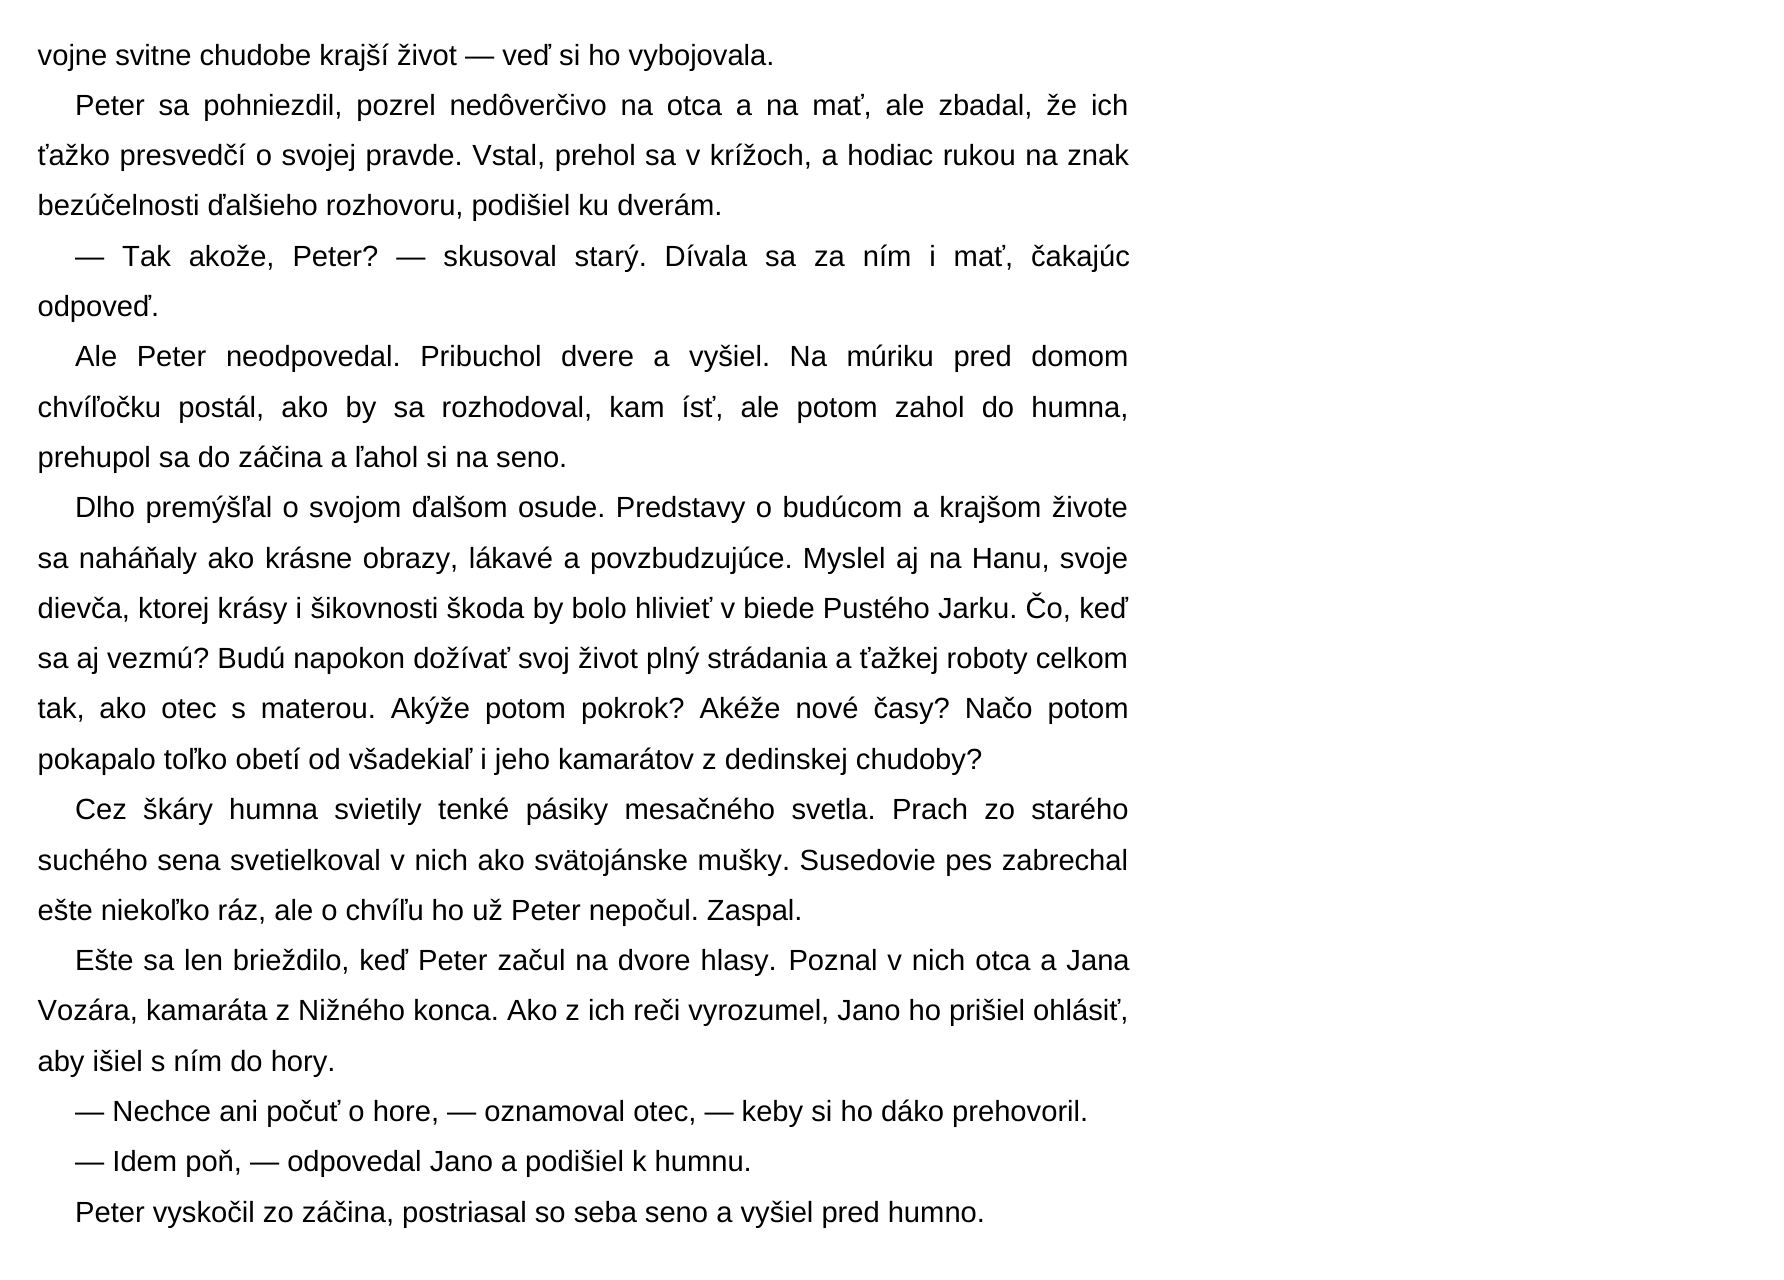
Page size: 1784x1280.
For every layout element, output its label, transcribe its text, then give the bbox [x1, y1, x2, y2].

text — Nechce ani počuť o hore, — oznamoval otec, — keby si ho dáko prehovoril. [37, 1094, 1130, 1128]
text vojne svitne chudobe krajší život — veď si ho vybojovala. [37, 37, 1130, 71]
text Ale Peter neodpovedal. Pribuchol dvere a vyšiel. Na múriku pred domom chvíľočku postál, ako by sa rozhodoval, kam ísť, ale potom zahol do humna, prehupol sa do záčina a ľahol si na seno. [37, 339, 1130, 473]
text — Tak akože, Peter? — skusoval starý. Dívala sa za ním i mať, čakajúc odpoveď. [37, 239, 1130, 323]
text Peter sa pohniezdil, pozrel nedôverčivo na otca a na mať, ale zbadal, že ich ťažko presvedčí o svojej pravde. Vstal, prehol sa v krížoch, a hodiac rukou na znak bezúčelnosti ďalšieho rozhovoru, podišiel ku dverám. [37, 88, 1130, 222]
text Peter vyskočil zo záčina, postriasal so seba seno a vyšiel pred humno. [37, 1195, 1130, 1228]
text — Idem poň, — odpovedal Jano a podišiel k humnu. [37, 1144, 1130, 1178]
text Cez škáry humna svietily tenké pásiky mesačného svetla. Prach zo starého suchého sena svetielkoval v nich ako svätojánske mušky. Susedovie pes zabrechal ešte niekoľko ráz, ale o chvíľu ho už Peter nepočul. Zaspal. [37, 792, 1130, 926]
text Ešte sa len brieždilo, keď Peter začul na dvore hlasy. Poznal v nich otca a Jana Vozára, kamaráta z Nižného konca. Ako z ich reči vyrozumel, Jano ho prišiel ohlásiť, aby išiel s ním do hory. [37, 943, 1130, 1077]
text Dlho premýšľal o svojom ďalšom osude. Predstavy o budúcom a krajšom živote sa naháňaly ako krásne obrazy, lákavé a povzbudzujúce. Myslel aj na Hanu, svoje dievča, ktorej krásy i šikovnosti škoda by bolo hlivieť v biede Pustého Jarku. Čo, keď sa aj vezmú? Budú napokon dožívať svoj život plný strádania a ťažkej roboty celkom tak, ako otec s materou. Akýže potom pokrok? Akéže nové časy? Načo potom pokapalo toľko obetí od všadekiaľ i jeho kamarátov z dedinskej chudoby? [37, 490, 1130, 775]
